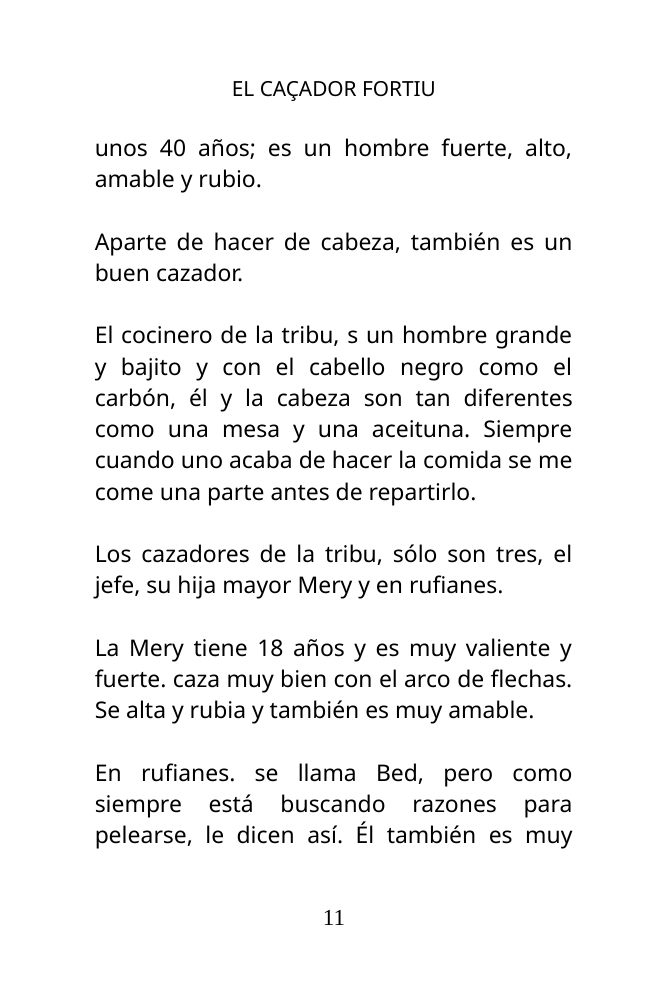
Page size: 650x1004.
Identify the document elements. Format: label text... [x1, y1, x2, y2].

text Aparte de hacer de cabeza, también es un buen cazador. [94, 226, 573, 288]
text La Mery tiene 18 años y es muy valiente y fuerte. caza muy bien con el arco de flechas. Se alta y rubia y también es muy amable. [94, 632, 573, 726]
text El cocinero de la tribu, s un hombre grande y bajito y con el cabello negro como el carbón, él y la cabeza son tan diferentes como una mesa y una aceituna. Siempre cuando uno acaba de hacer la comida se me come una parte antes de repartirlo. [94, 319, 573, 507]
text Los cazadores de la tribu, sólo son tres, el jefe, su hija mayor Mery y en rufianes. [94, 538, 573, 601]
text unos 40 años; es un hombre fuerte, alto, amable y rubio. [94, 132, 573, 194]
text En rufianes. se llama Bed, pero como siempre está buscando razones para pelearse, le dicen así. Él también es muy [94, 757, 573, 851]
